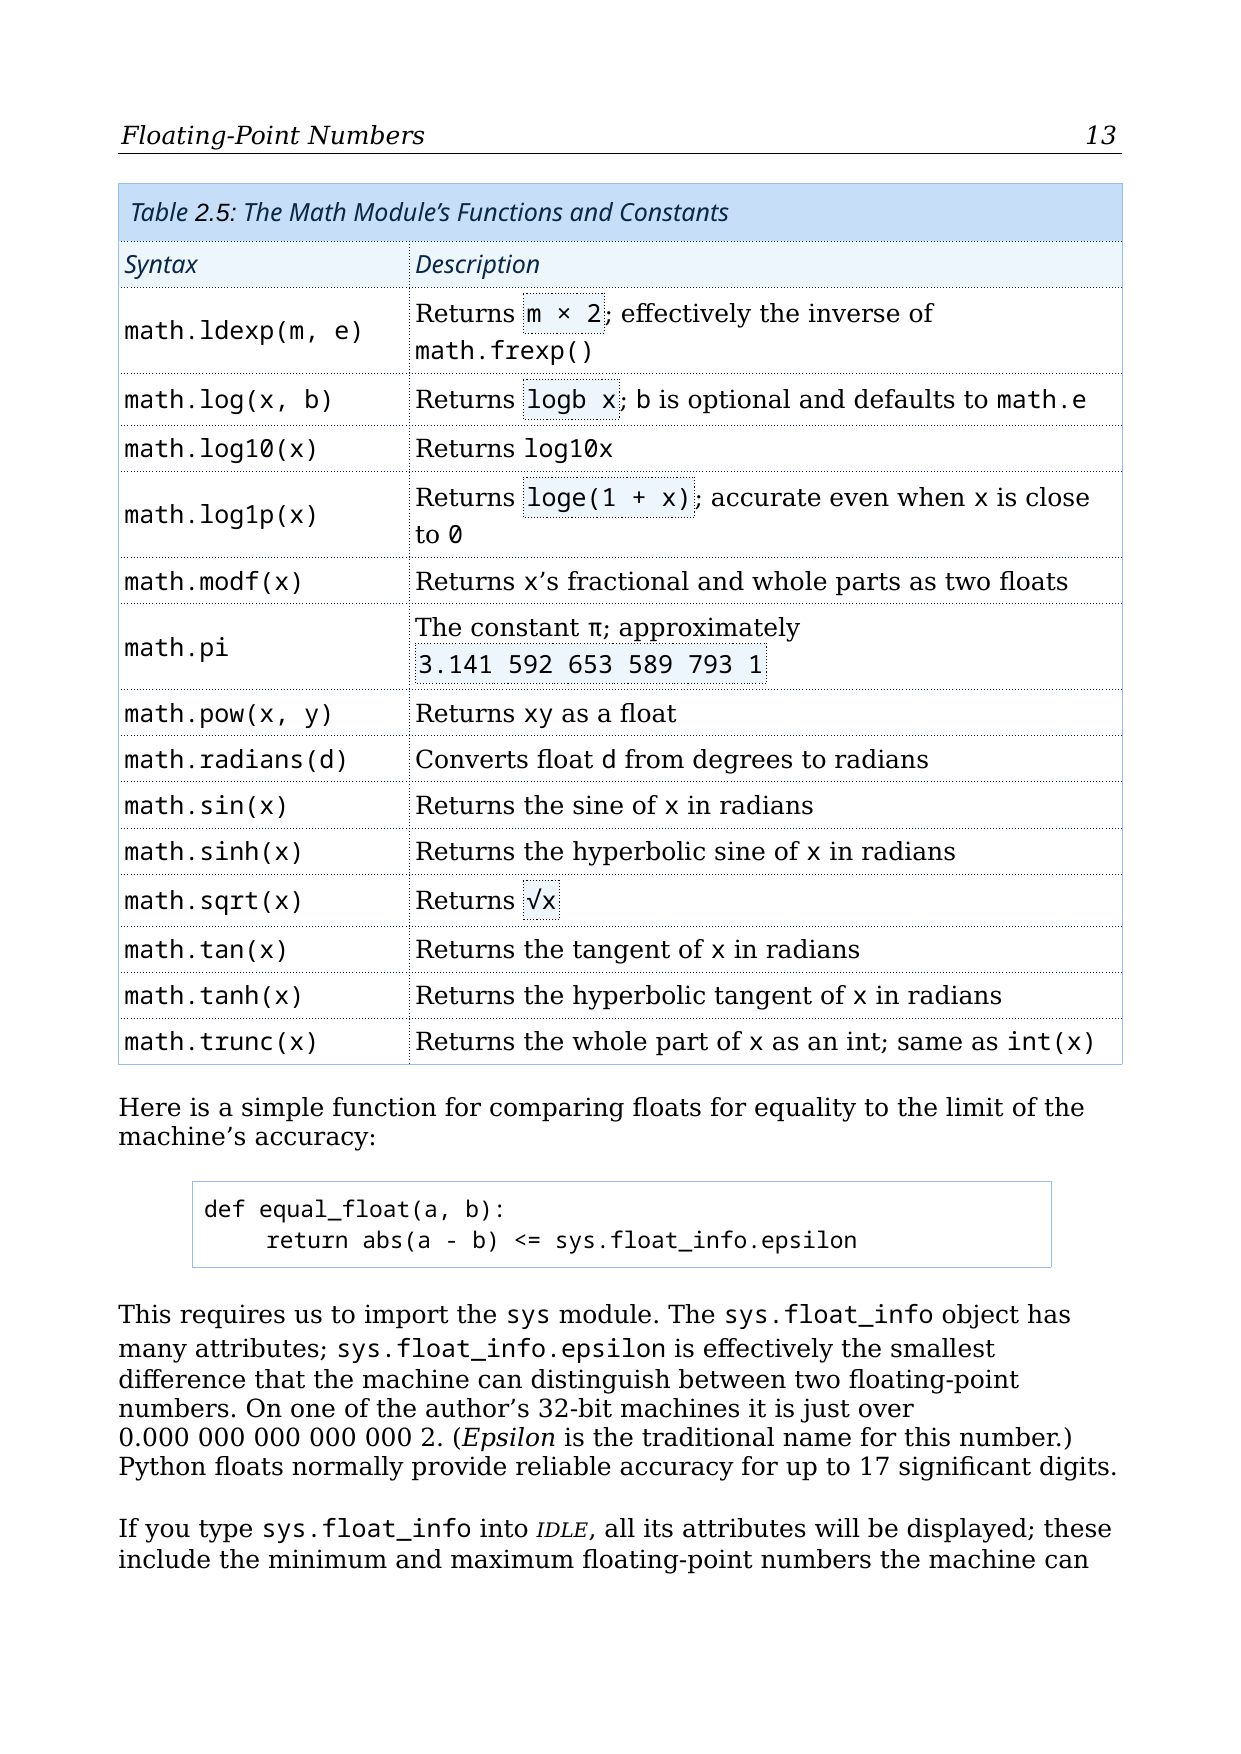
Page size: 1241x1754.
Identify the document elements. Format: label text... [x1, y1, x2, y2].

table_cell Returns √x [409, 874, 1122, 926]
table_cell math.tan(x) [119, 926, 409, 972]
table_cell Returns xy as a float [409, 689, 1122, 735]
table_cell math.radians(d) [119, 735, 409, 781]
table_cell math.pow(x, y) [119, 689, 409, 735]
table_cell math.log10(x) [119, 425, 409, 471]
table_cell math.sinh(x) [119, 828, 409, 873]
table_cell math.pi [119, 603, 409, 689]
table_cell math.sqrt(x) [119, 874, 409, 926]
table_cell Returns the whole part of x as an int; same as int(x) [409, 1018, 1122, 1064]
table_header Table 2.5: The Math Module’s Functions and Constants [119, 184, 1122, 241]
table_cell math.trunc(x) [119, 1018, 409, 1064]
table_cell Returns x’s fractional and whole parts as two floats [409, 557, 1122, 603]
table_cell math.log1p(x) [119, 471, 409, 557]
table_cell Returns log10x [409, 425, 1122, 471]
table_cell math.log(x, b) [119, 373, 409, 425]
table_cell Converts float d from degrees to radians [409, 735, 1122, 781]
table_cell Returns m × 2; effectively the inverse of math.frexp() [409, 287, 1122, 373]
table_cell Returns logb x; b is optional and defaults to math.e [409, 373, 1122, 425]
table_cell The constant π; approximately 3.141 592 653 589 793 1 [409, 603, 1122, 689]
text return abs(a - b) <= sys.float_info.epsilon [193, 1212, 1051, 1267]
table_cell Returns the sine of x in radians [409, 781, 1122, 827]
table_cell Returns the tangent of x in radians [409, 926, 1122, 972]
text This requires us to import the sys module. The sys.float_info object has many attributes; sys.float_info.epsilon is effectively the smallest difference that the machine can distinguish between two floating-point numbers. On one of the author’s 32-bit machines it is just over 0.000 000 000 000 000 2. (Epsilon is the traditional name for this number.) Python floats normally provide reliable accuracy for up to 17 significant digits. [118, 1297, 1122, 1482]
table_cell math.tanh(x) [119, 972, 409, 1018]
table_cell Returns loge(1 + x); accurate even when x is close to 0 [409, 471, 1122, 557]
table_cell Description [409, 241, 1122, 287]
table_cell math.sin(x) [119, 781, 409, 827]
table_cell math.ldexp(m, e) [119, 287, 409, 373]
table_cell Syntax [119, 241, 409, 287]
text If you type sys.float_info into idle, all its attributes will be displayed; these include the minimum and maximum floating-point numbers the machine can [118, 1511, 1122, 1574]
table_cell Returns the hyperbolic sine of x in radians [409, 828, 1122, 873]
text Here is a simple function for comparing floats for equality to the limit of the machine’s accuracy: [118, 1093, 1122, 1152]
text def equal_float(a, b): [193, 1182, 1051, 1212]
table_cell math.modf(x) [119, 557, 409, 603]
table_cell Returns the hyperbolic tangent of x in radians [409, 972, 1122, 1018]
